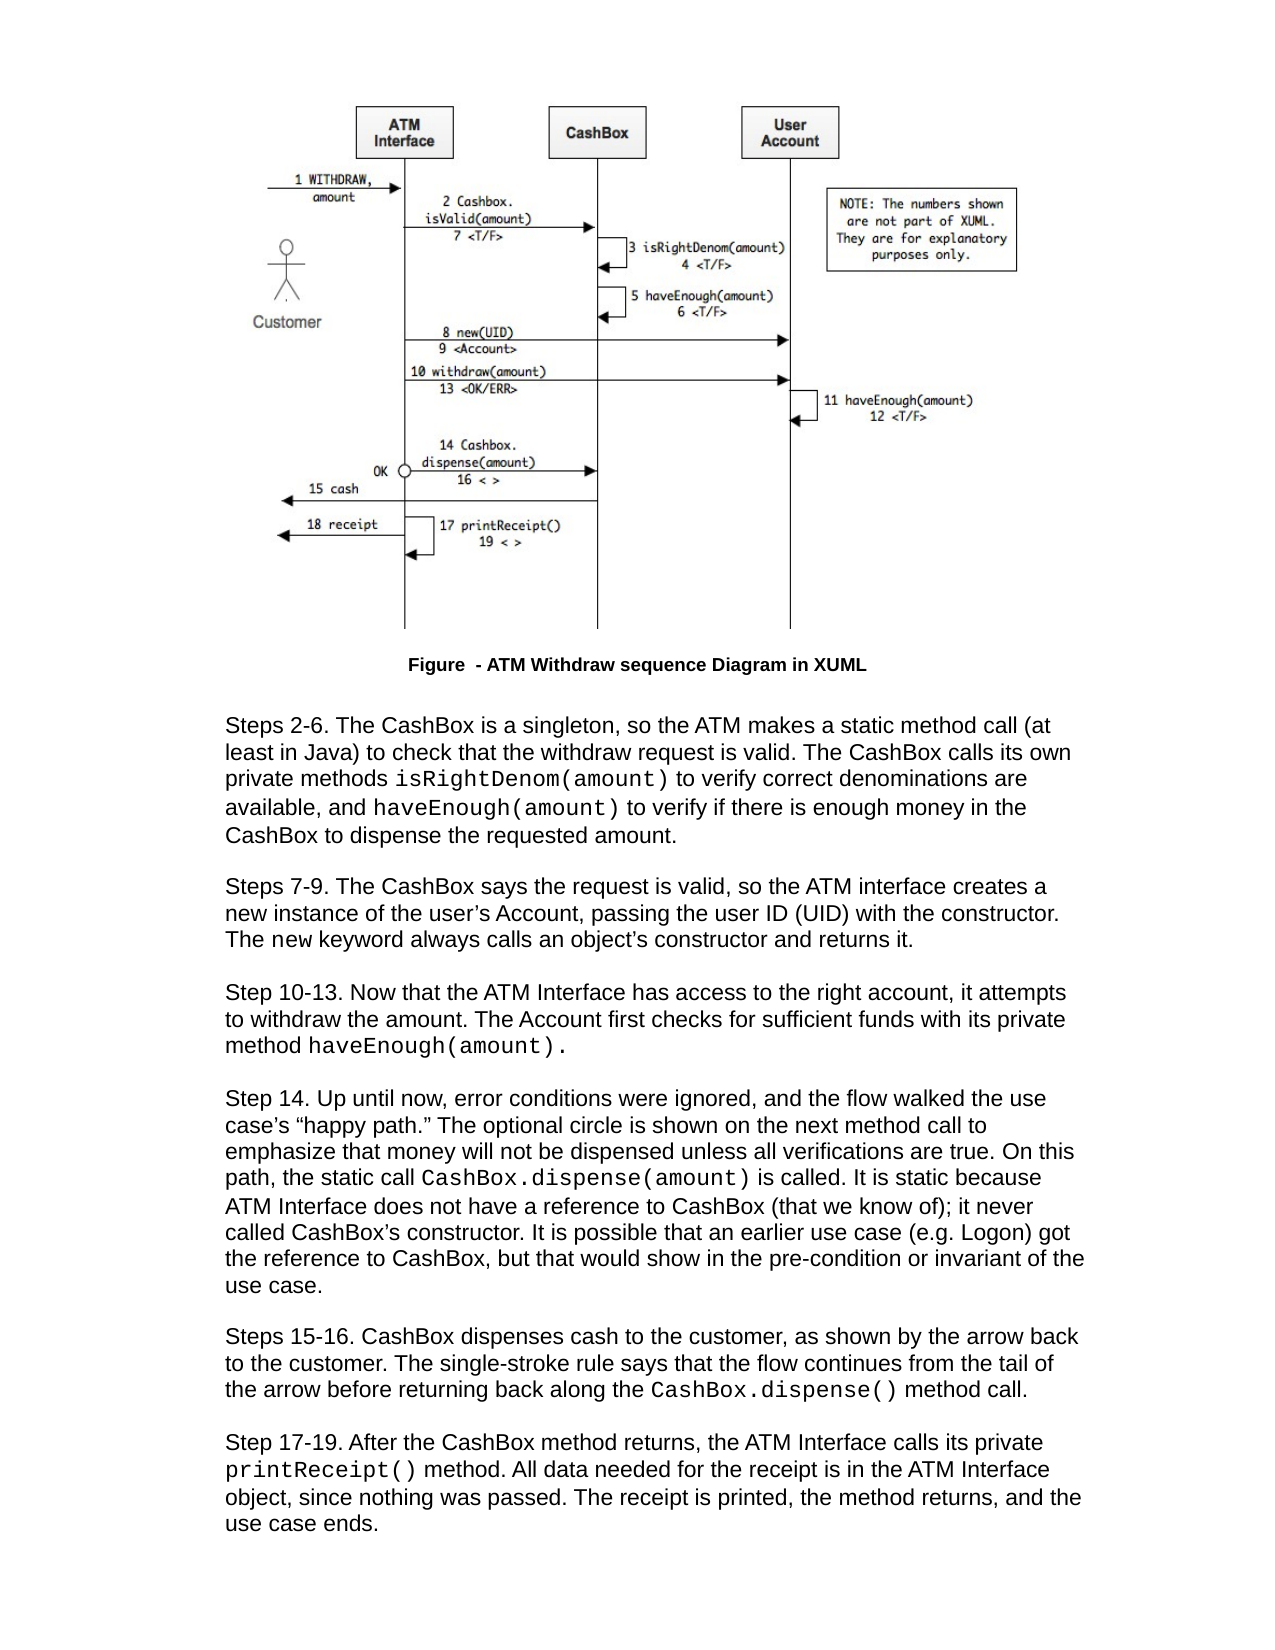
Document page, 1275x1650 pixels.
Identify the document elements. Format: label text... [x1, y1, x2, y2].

text Steps 2-6. The CashBox is a singleton, so the ATM makes a static method call (at least in Java) to check that the withdraw request is valid. The CashBox calls its own private methods isRightDenom(amount) to verify correct denominations are available, and haveEnough(amount) to verify if there is enough money in the CashBox to dispense the requested amount. [225, 712, 1087, 848]
text Step 17-19. After the CashBox method returns, the ATM Interface calls its private printReceipt() method. All data needed for the receipt is in the ATM Interface object, since nothing was passed. The receipt is printed, the method returns, and the use case ends. [225, 1429, 1087, 1537]
text Figure - ATM Withdraw sequence Diagram in XUML [187, 653, 1087, 675]
text Step 10-13. Now that the ATM Interface has access to the right account, it attempts to withdraw the amount. The Account first checks for sufficient funds with its private method haveEnough(amount). [225, 979, 1087, 1060]
picture [246, 75, 1029, 629]
text Step 14. Up until now, error conditions were ignored, and the flow walked the use case’s “happy path.” The optional circle is shown on the next method call to emphasize that money will not be dispensed unless all verifications are true. On this path, the static call CashBox.dispense(amount) is called. It is static because ATM Interface does not have a reference to CashBox (that we know of); it never called CashBox’s constructor. It is possible that an earlier use case (e.g. Logon) got the reference to CashBox, but that would show in the pre-condition or invariant of the use case. [225, 1085, 1087, 1298]
text Steps 15-16. CashBox dispenses cash to the customer, as shown by the arrow back to the customer. The single-stroke rule says that the flow continues from the tail of the arrow before returning back along the CashBox.dispense() method call. [225, 1323, 1087, 1404]
text Steps 7-9. The CashBox says the request is valid, so the ATM interface creates a new instance of the user’s Account, passing the user ID (UID) with the constructor. The new keyword always calls an object’s constructor and returns it. [225, 873, 1087, 954]
